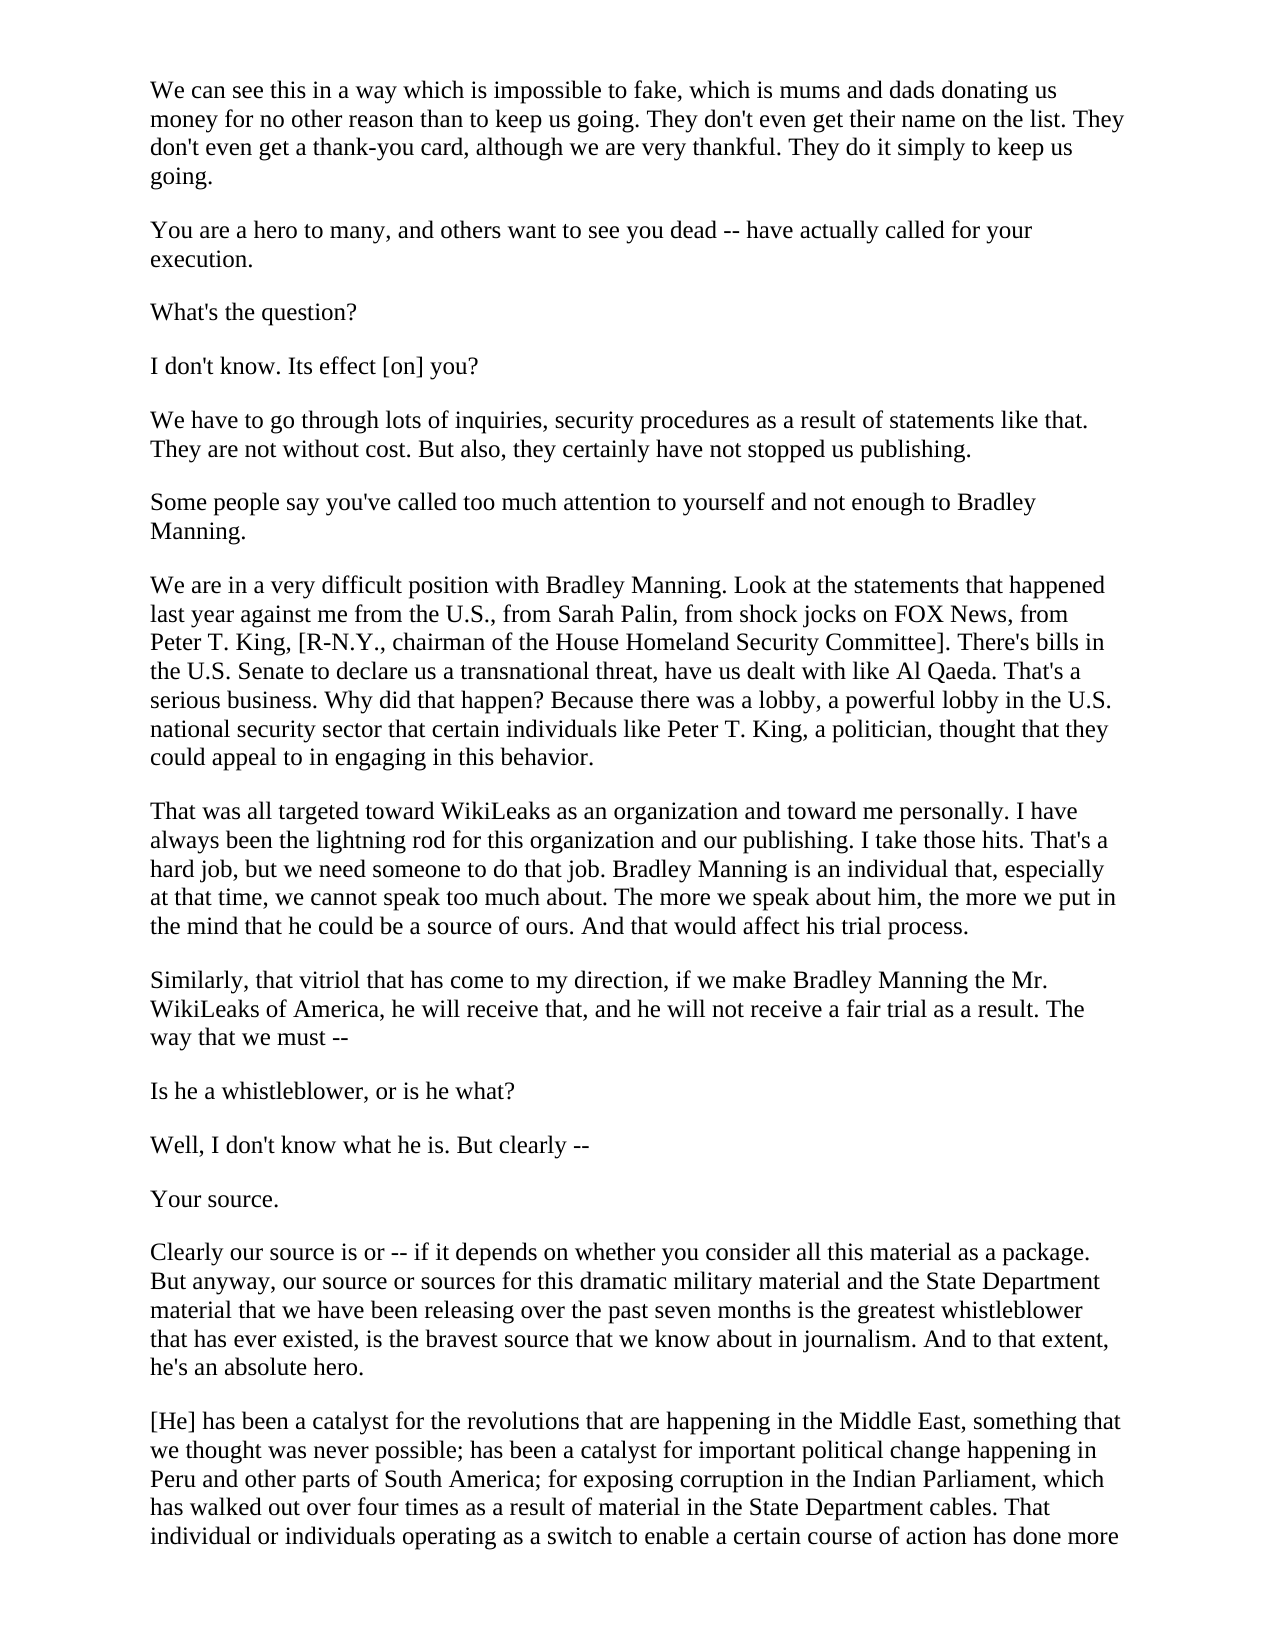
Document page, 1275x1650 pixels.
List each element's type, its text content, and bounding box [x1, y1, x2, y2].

text We can see this in a way which is impossible to fake, which is mums and dads donating us money for no other reason than to keep us going. They don't even get their name on the list. They don't even get a thank-you card, although we are very thankful. They do it simply to keep us going. [150, 75, 1125, 190]
text Some people say you've called too much attention to yourself and not enough to Bradley Manning. [150, 487, 1125, 545]
text What's the question? [150, 297, 1125, 326]
text [He] has been a catalyst for the revolutions that are happening in the Middle East, something that we thought was never possible; has been a catalyst for important political change happening in Peru and other parts of South America; for exposing corruption in the Indian Parliament, which has walked out over four times as a result of material in the State Department cables. That individual or individuals operating as a switch to enable a certain course of action has done more [150, 1406, 1125, 1550]
text We have to go through lots of inquiries, security procedures as a result of statements like that. They are not without cost. But also, they certainly have not stopped us publishing. [150, 405, 1125, 462]
text That was all targeted toward WikiLeaks as an organization and toward me personally. I have always been the lightning rod for this organization and our publishing. I take those hits. That's a hard job, but we need someone to do that job. Bradley Manning is an individual that, especially at that time, we cannot speak too much about. The more we speak about him, the more we put in the mind that he could be a source of ours. And that would affect his trial process. [150, 796, 1125, 940]
text Your source. [150, 1184, 1125, 1212]
text We are in a very difficult position with Bradley Manning. Look at the statements that happened last year against me from the U.S., from Sarah Palin, from shock jocks on FOX News, from Peter T. King, [R-N.Y., chairman of the House Homeland Security Committee]. There's bills in the U.S. Senate to declare us a transnational threat, have us dealt with like Al Qaeda. That's a serious business. Why did that happen? Because there was a lobby, a powerful lobby in the U.S. national security sector that certain individuals like Peter T. King, a politician, thought that they could appeal to in engaging in this behavior. [150, 570, 1125, 771]
text Is he a whistleblower, or is he what? [150, 1076, 1125, 1105]
text I don't know. Its effect [on] you? [150, 351, 1125, 380]
text Well, I don't know what he is. But clearly -- [150, 1130, 1125, 1159]
text You are a hero to many, and others want to see you dead -- have actually called for your execution. [150, 215, 1125, 272]
text Similarly, that vitriol that has come to my direction, if we make Bradley Manning the Mr. WikiLeaks of America, he will receive that, and he will not receive a fair trial as a result. The way that we must -- [150, 965, 1125, 1051]
text Clearly our source is or -- if it depends on whether you consider all this material as a package. But anyway, our source or sources for this dramatic military material and the State Department material that we have been releasing over the past seven months is the greatest whistleblower that has ever existed, is the bravest source that we know about in journalism. And to that extent, he's an absolute hero. [150, 1237, 1125, 1381]
